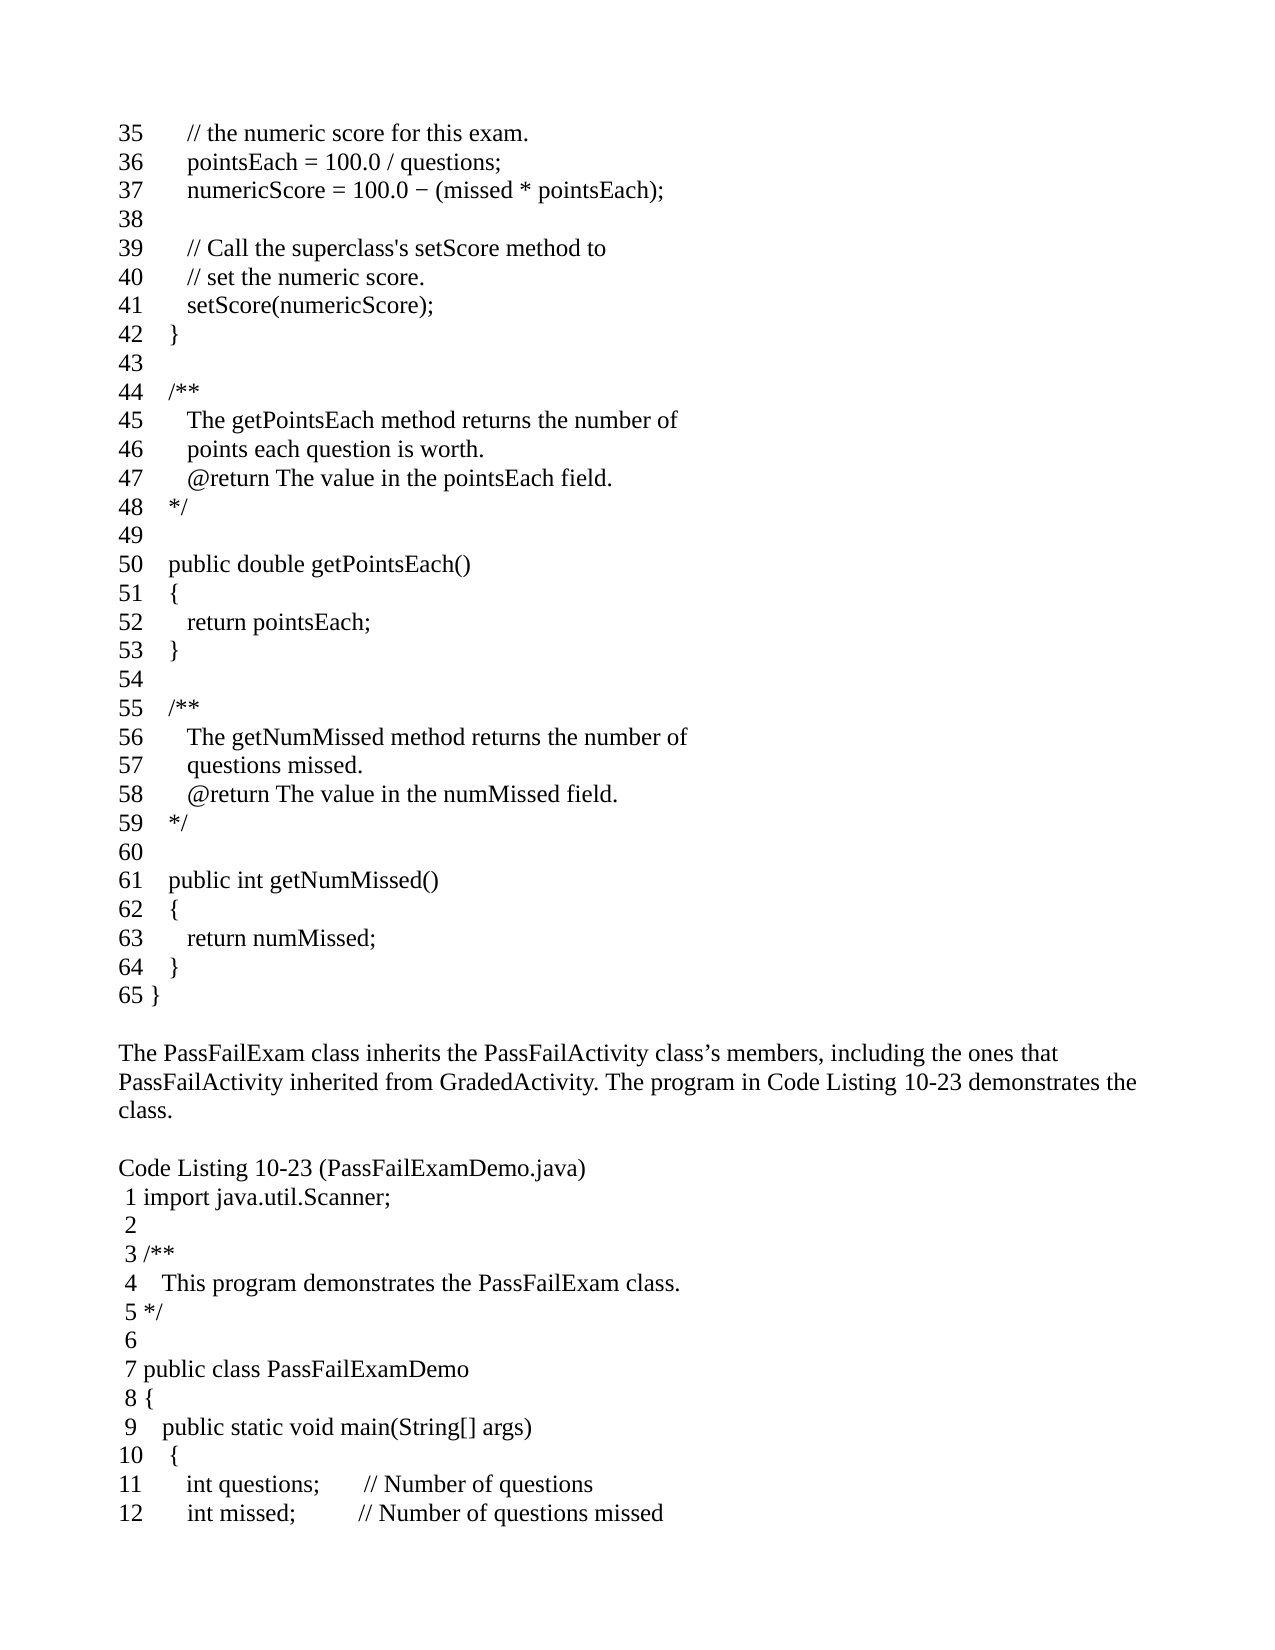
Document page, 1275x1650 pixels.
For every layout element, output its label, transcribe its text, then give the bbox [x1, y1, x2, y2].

text 62 { [118, 894, 1157, 923]
text 46 points each question is worth. [118, 434, 1157, 463]
text 4 This program demonstrates the PassFailExam class. [118, 1268, 1157, 1297]
text 10 { [118, 1441, 1157, 1469]
text 60 [118, 837, 1157, 866]
text 11 int questions; // Number of questions [118, 1469, 1157, 1498]
text 55 /** [118, 693, 1157, 722]
text 37 numericScore = 100.0 − (missed * pointsEach); [118, 176, 1157, 204]
text 54 [118, 664, 1157, 693]
text 65 } [118, 981, 1157, 1009]
text 53 } [118, 636, 1157, 664]
text 49 [118, 521, 1157, 549]
text 57 questions missed. [118, 751, 1157, 779]
text 64 } [118, 952, 1157, 981]
text 63 return numMissed; [118, 923, 1157, 952]
text 58 @return The value in the numMissed field. [118, 779, 1157, 808]
text The PassFailExam class inherits the PassFailActivity class’s members, including the ones that PassFailActivity inherited from GradedActivity. The program in Code Listing 10-23 demonstrates the class. [118, 1038, 1157, 1124]
text 5 */ [118, 1297, 1157, 1326]
text 3 /** [118, 1239, 1157, 1268]
text 7 public class PassFailExamDemo [118, 1354, 1157, 1383]
text 42 } [118, 319, 1157, 348]
text 12 int missed; // Number of questions missed [118, 1498, 1157, 1527]
text 2 [118, 1211, 1157, 1239]
text Code Listing 10-23 (PassFailExamDemo.java) [118, 1153, 1157, 1182]
text 1 import java.util.Scanner; [118, 1182, 1157, 1211]
text 56 The getNumMissed method returns the number of [118, 722, 1157, 751]
text 38 [118, 204, 1157, 233]
text 43 [118, 348, 1157, 377]
text 47 @return The value in the pointsEach field. [118, 463, 1157, 492]
text 59 */ [118, 808, 1157, 837]
text 35 // the numeric score for this exam. [118, 118, 1157, 147]
text 48 */ [118, 492, 1157, 521]
text 6 [118, 1326, 1157, 1354]
text 40 // set the numeric score. [118, 262, 1157, 291]
text 50 public double getPointsEach() [118, 549, 1157, 578]
text 61 public int getNumMissed() [118, 866, 1157, 894]
text 8 { [118, 1383, 1157, 1412]
text 36 pointsEach = 100.0 / questions; [118, 147, 1157, 176]
text 45 The getPointsEach method returns the number of [118, 406, 1157, 434]
text 39 // Call the superclass's setScore method to [118, 233, 1157, 262]
text 51 { [118, 578, 1157, 607]
text 9 public static void main(String[] args) [118, 1412, 1157, 1441]
text 41 setScore(numericScore); [118, 291, 1157, 319]
text 44 /** [118, 377, 1157, 406]
text 52 return pointsEach; [118, 607, 1157, 636]
